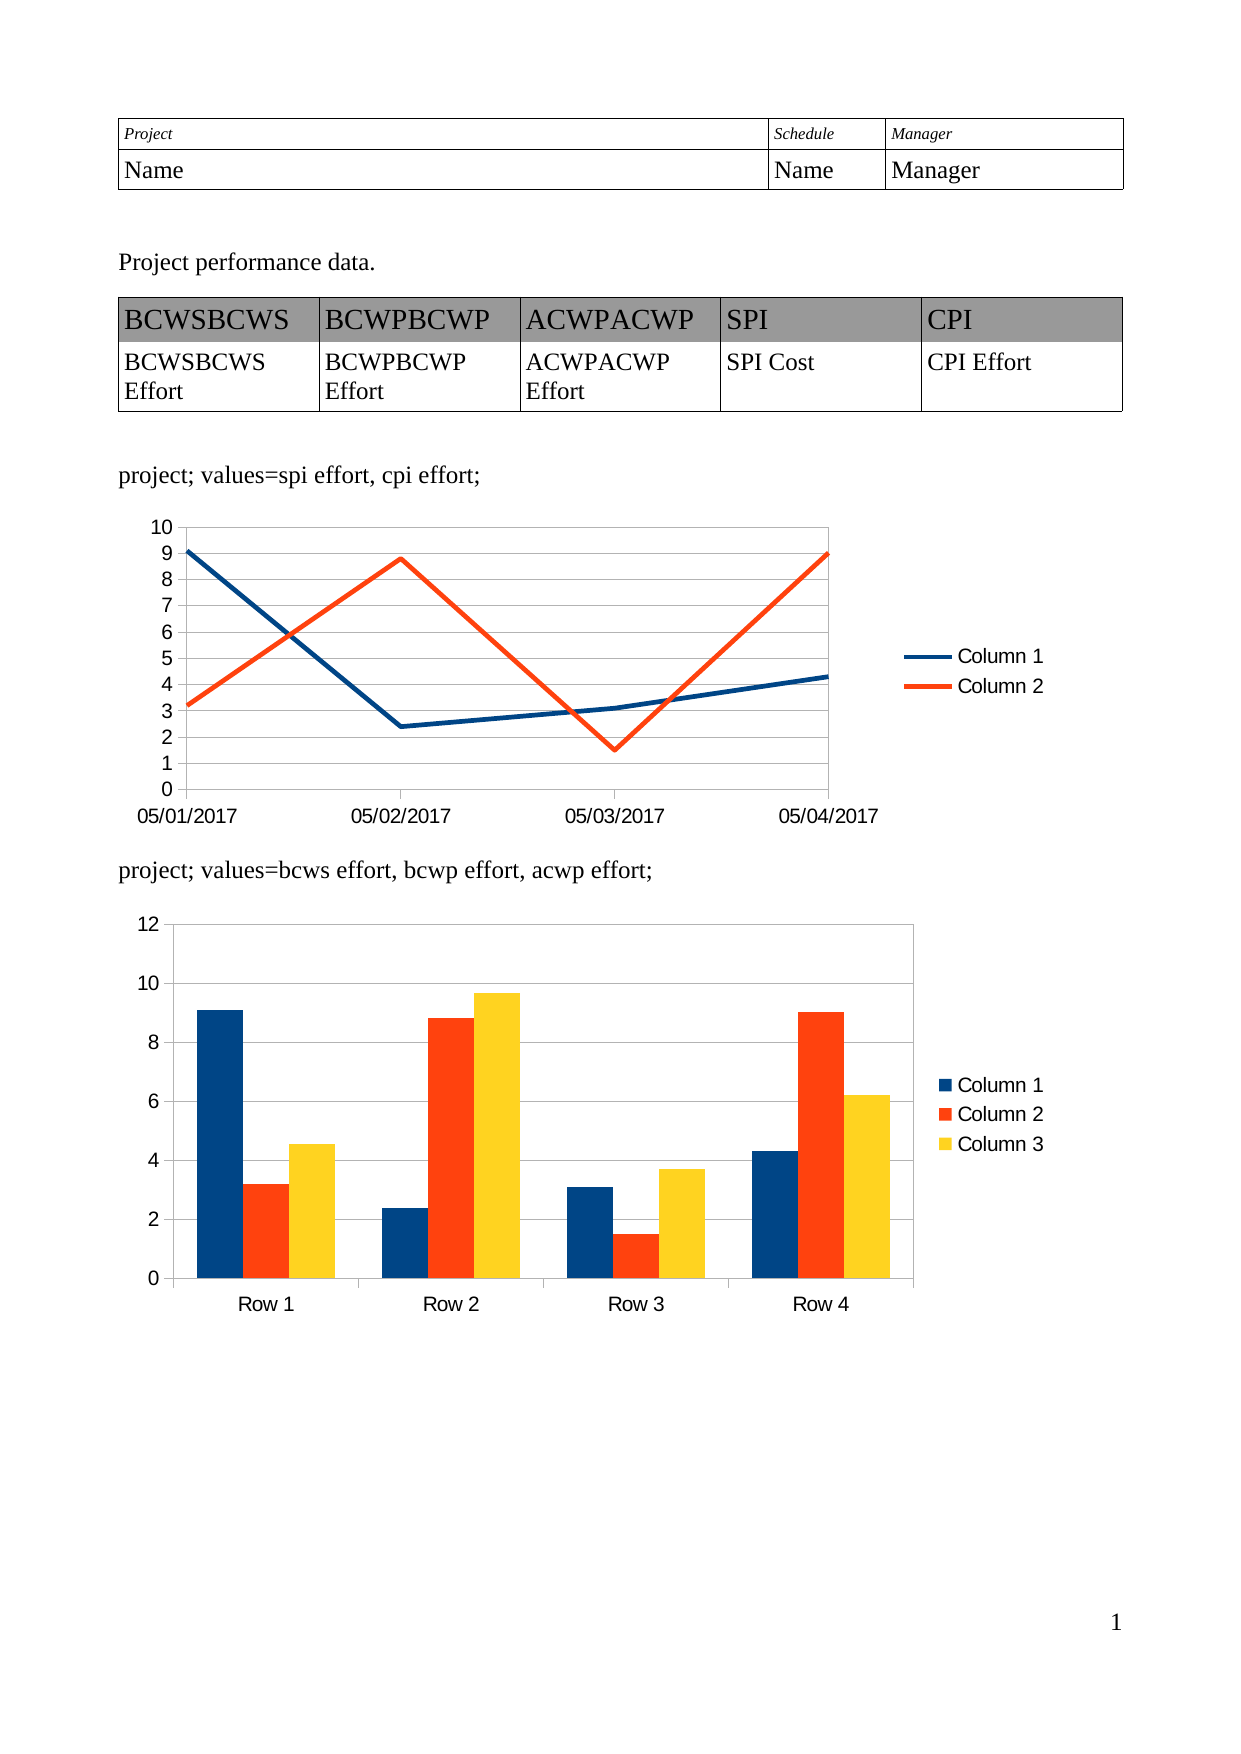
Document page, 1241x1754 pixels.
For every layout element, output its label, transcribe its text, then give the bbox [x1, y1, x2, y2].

text project; values=spi effort, cpi effort; [118, 460, 1122, 488]
table_cell CPI Effort [922, 342, 1122, 411]
table_header BCWPBCWP [320, 298, 520, 342]
table_header SPI [721, 298, 921, 342]
table_header CPI [922, 298, 1122, 342]
table_header BCWSBCWS [119, 298, 319, 342]
text project; values=bcws effort, bcwp effort, acwp effort; [118, 855, 1122, 884]
table_header ACWPACWP [521, 298, 720, 342]
table_cell SPI Cost [721, 342, 921, 411]
table_cell BCWPBCWP Effort [320, 342, 520, 411]
text Project performance data. [118, 247, 1122, 276]
table_cell ACWPACWP Effort [521, 342, 720, 411]
table_cell BCWSBCWS Effort [119, 342, 319, 411]
